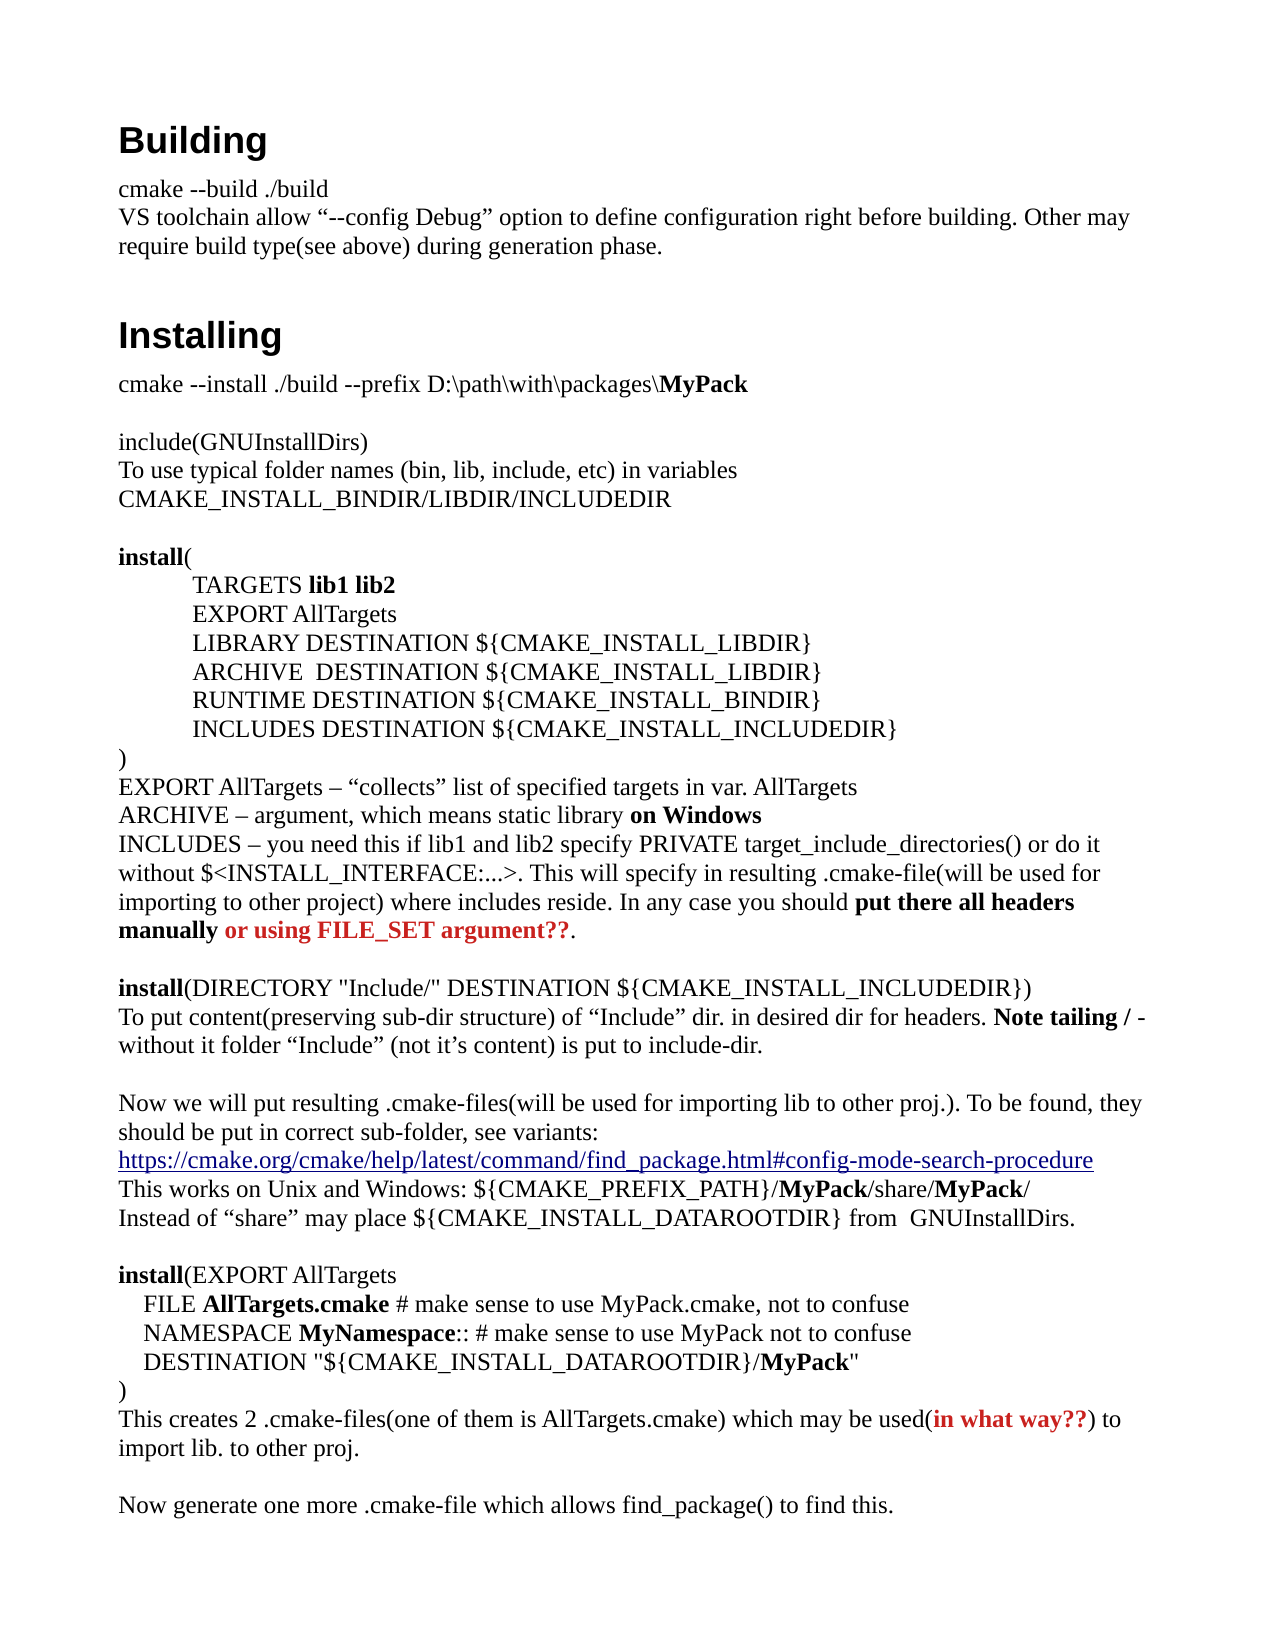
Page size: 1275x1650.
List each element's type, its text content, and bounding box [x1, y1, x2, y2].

text EXPORT AllTargets [118, 599, 1157, 628]
text To use typical folder names (bin, lib, include, etc) in variables CMAKE_INSTALL_BINDIR/LIBDIR/INCLUDEDIR [118, 456, 1157, 513]
text ARCHIVE DESTINATION ${CMAKE_INSTALL_LIBDIR} [118, 657, 1157, 686]
text ) [118, 1376, 1157, 1404]
text Now generate one more .cmake-file which allows find_package() to find this. [118, 1491, 1157, 1519]
subtitle Building [118, 118, 1157, 161]
text cmake --build ./build [118, 174, 1157, 202]
subtitle Installing [118, 314, 1157, 357]
text EXPORT AllTargets – “collects” list of specified targets in var. AllTargets [118, 772, 1157, 801]
text install(EXPORT AllTargets [118, 1261, 1157, 1289]
text INCLUDES DESTINATION ${CMAKE_INSTALL_INCLUDEDIR} [118, 714, 1157, 743]
text DESTINATION "${CMAKE_INSTALL_DATAROOTDIR}/MyPack" [118, 1347, 1157, 1376]
text ARCHIVE – argument, which means static library on Windows [118, 801, 1157, 829]
text FILE AllTargets.cmake # make sense to use MyPack.cmake, not to confuse [118, 1289, 1157, 1318]
text INCLUDES – you need this if lib1 and lib2 specify PRIVATE target_include_directories() or do it without $<INSTALL_INTERFACE:...>. This will specify in resulting .cmake-file(will be used for importing to other project) where includes reside. In any case you should put there all headers manually or using FILE_SET argument??. [118, 829, 1157, 944]
text RUNTIME DESTINATION ${CMAKE_INSTALL_BINDIR} [118, 686, 1157, 714]
text This works on Unix and Windows: ${CMAKE_PREFIX_PATH}/MyPack/share/MyPack/ [118, 1174, 1157, 1203]
text TARGETS lib1 lib2 [118, 571, 1157, 599]
text This creates 2 .cmake-files(one of them is AllTargets.cmake) which may be used(in what way??) to import lib. to other proj. [118, 1404, 1157, 1462]
text Instead of “share” may place ${CMAKE_INSTALL_DATAROOTDIR} from GNUInstallDirs. [118, 1203, 1157, 1232]
text LIBRARY DESTINATION ${CMAKE_INSTALL_LIBDIR} [118, 628, 1157, 657]
text cmake --install ./build --prefix D:\path\with\packages\MyPack [118, 369, 1157, 398]
text To put content(preserving sub-dir structure) of “Include” dir. in desired dir for headers. Note tailing / - without it folder “Include” (not it’s content) is put to include-dir. [118, 1002, 1157, 1059]
text Now we will put resulting .cmake-files(will be used for importing lib to other proj.). To be found, they should be put in correct sub-folder, see variants: https://cmake.org/cmake/help/latest/command/find_package.html#config-mode-search-procedure [118, 1088, 1157, 1174]
text ) [118, 743, 1157, 772]
text install(DIRECTORY "Include/" DESTINATION ${CMAKE_INSTALL_INCLUDEDIR}) [118, 973, 1157, 1002]
text include(GNUInstallDirs) [118, 427, 1157, 456]
text VS toolchain allow “--config Debug” option to define configuration right before building. Other may require build type(see above) during generation phase. [118, 202, 1157, 260]
text NAMESPACE MyNamespace:: # make sense to use MyPack not to confuse [118, 1318, 1157, 1347]
text install( [118, 542, 1157, 571]
